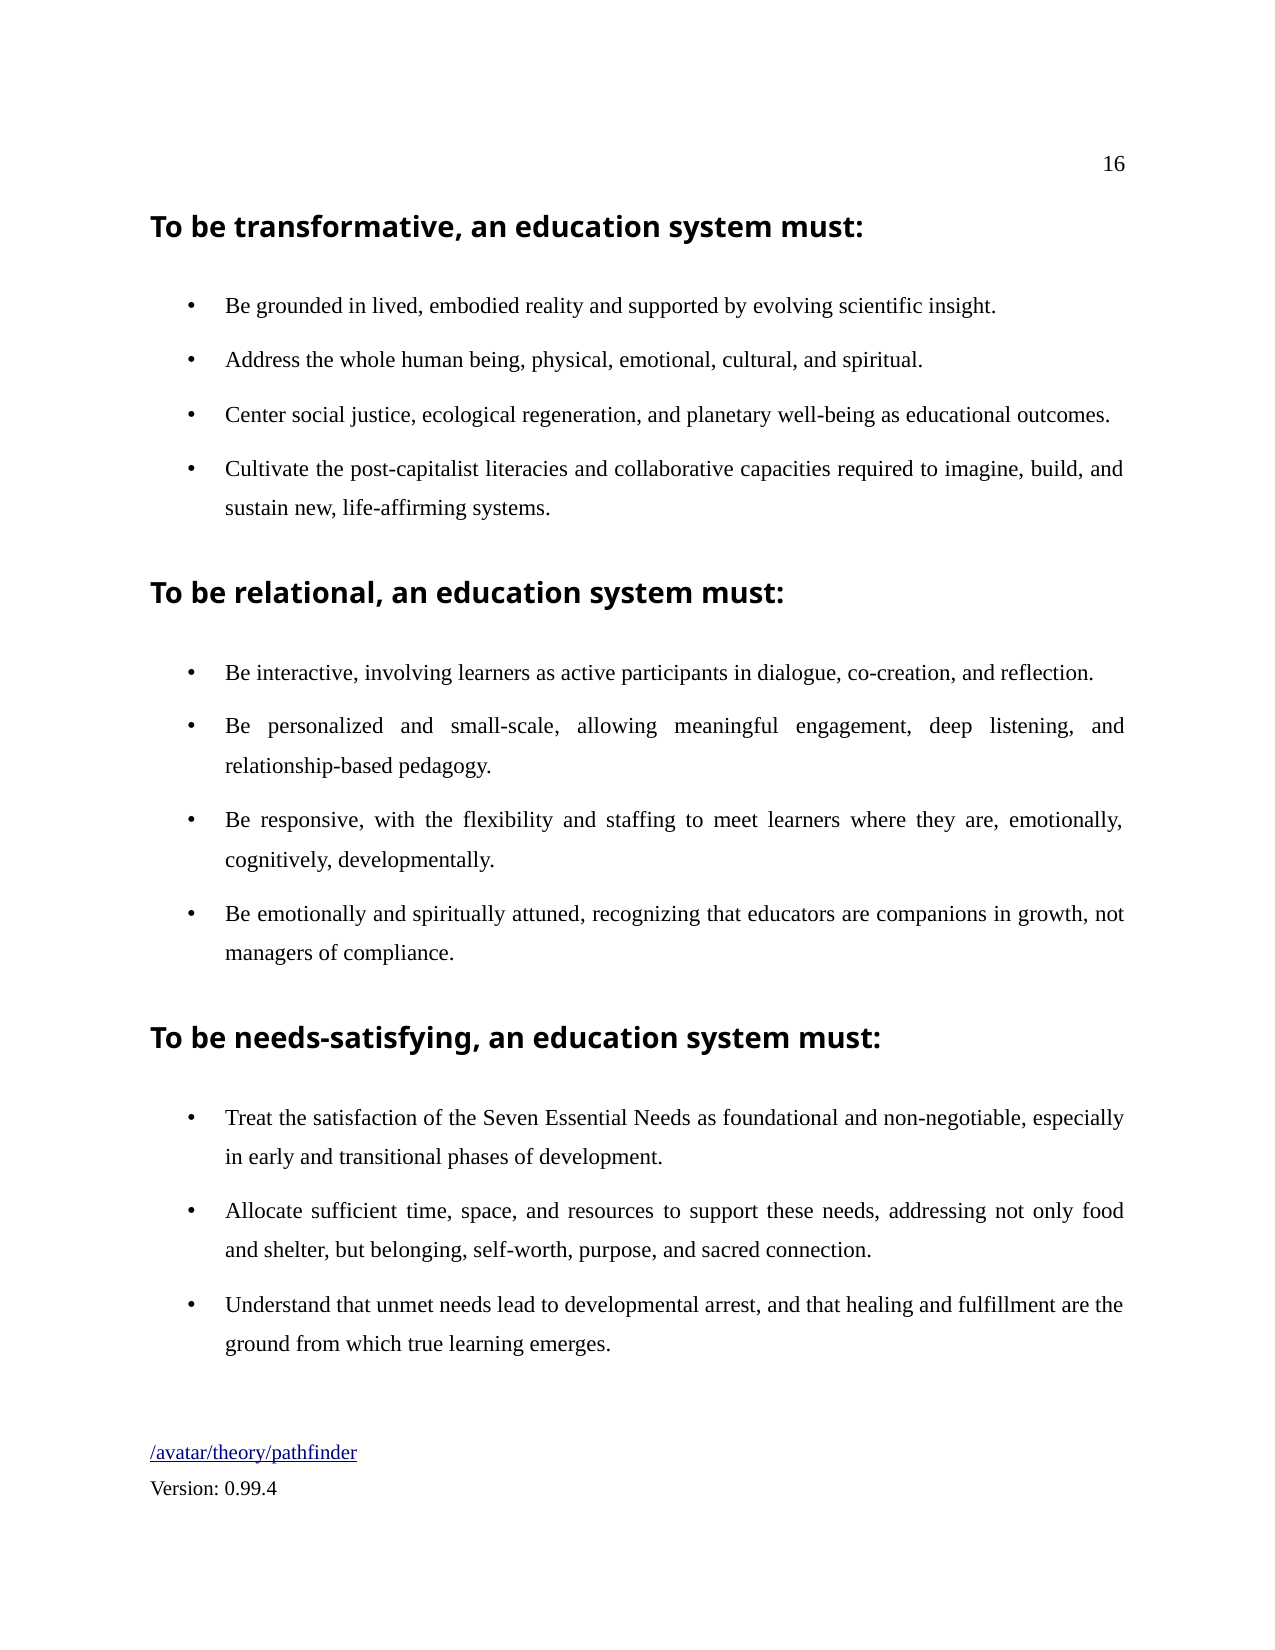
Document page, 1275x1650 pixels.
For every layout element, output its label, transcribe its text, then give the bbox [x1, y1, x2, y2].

list Cultivate the post-capitalist literacies and collaborative capacities required to imagine, build, and sustain new, life-affirming systems. [187, 455, 1125, 521]
list Understand that unmet needs lead to developmental arrest, and that healing and fulfillment are the ground from which true learning emerges. [187, 1291, 1125, 1356]
list Center social justice, ecological regeneration, and planetary well-being as educational outcomes. [187, 401, 1125, 427]
list Allocate sufficient time, space, and resources to support these needs, addressing not only food and shelter, but belonging, self-worth, purpose, and sacred connection. [187, 1197, 1125, 1263]
subtitle To be needs-satisfying, an education system must: [150, 1017, 1125, 1068]
list Treat the satisfaction of the Seven Essential Needs as foundational and non-negotiable, especially in early and transitional phases of development. [187, 1103, 1125, 1169]
list Be grounded in lived, embodied reality and supported by evolving scientific insight. [187, 292, 1125, 319]
subtitle To be transformative, an education system must: [150, 206, 1125, 257]
list Be emotionally and spiritually attuned, recognizing that educators are companions in growth, not managers of compliance. [187, 900, 1125, 966]
subtitle To be relational, an education system must: [150, 572, 1125, 623]
list Address the whole human being, physical, emotional, cultural, and spiritual. [187, 347, 1125, 373]
list Be interactive, involving learners as active participants in dialogue, co-creation, and reflection. [187, 658, 1125, 685]
list Be personalized and small-scale, allowing meaningful engagement, deep listening, and relationship-based pedagogy. [187, 713, 1125, 778]
list Be responsive, with the flexibility and staffing to meet learners where they are, emotionally, cognitively, developmentally. [187, 806, 1125, 872]
